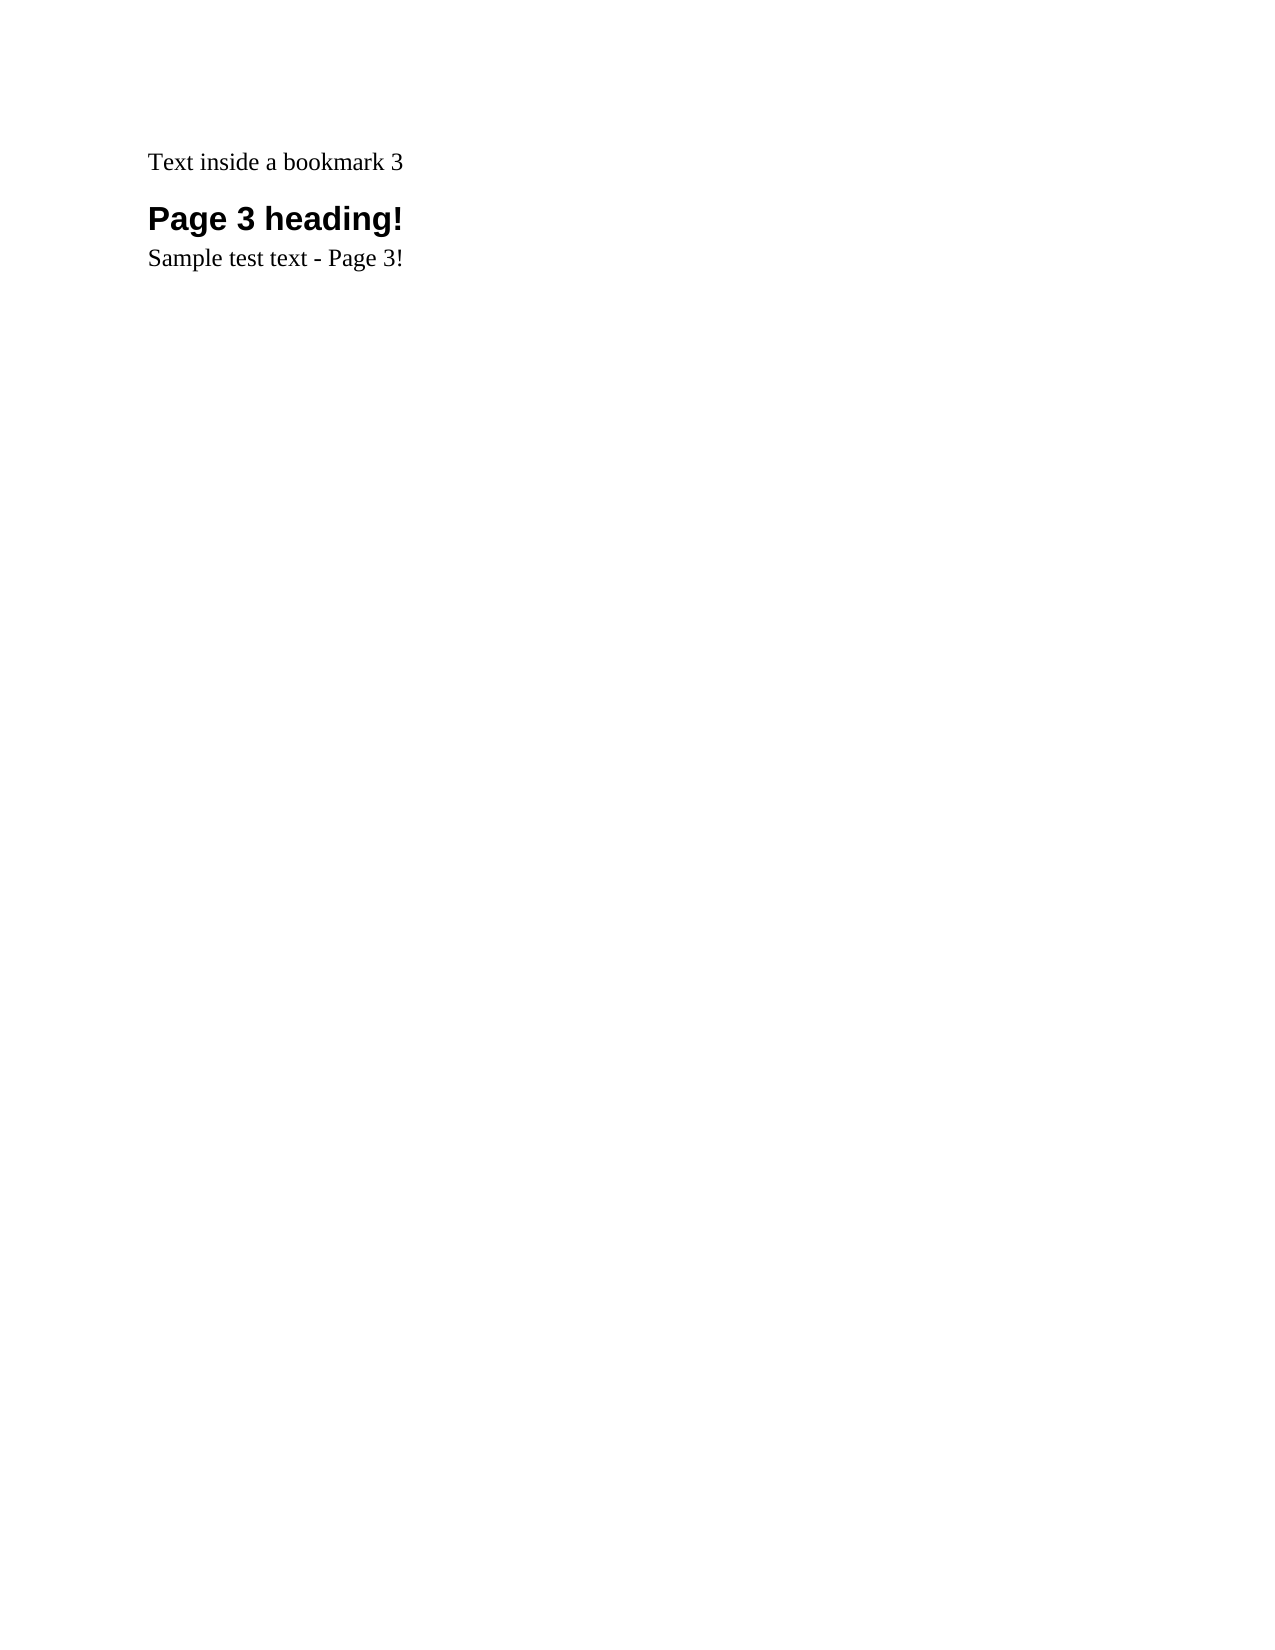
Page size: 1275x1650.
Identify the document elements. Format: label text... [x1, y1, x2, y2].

text Text inside a bookmark 3 [148, 148, 1127, 175]
subtitle Page 3 heading! [148, 200, 1127, 238]
text Sample test text - Page 3! [148, 244, 1127, 272]
